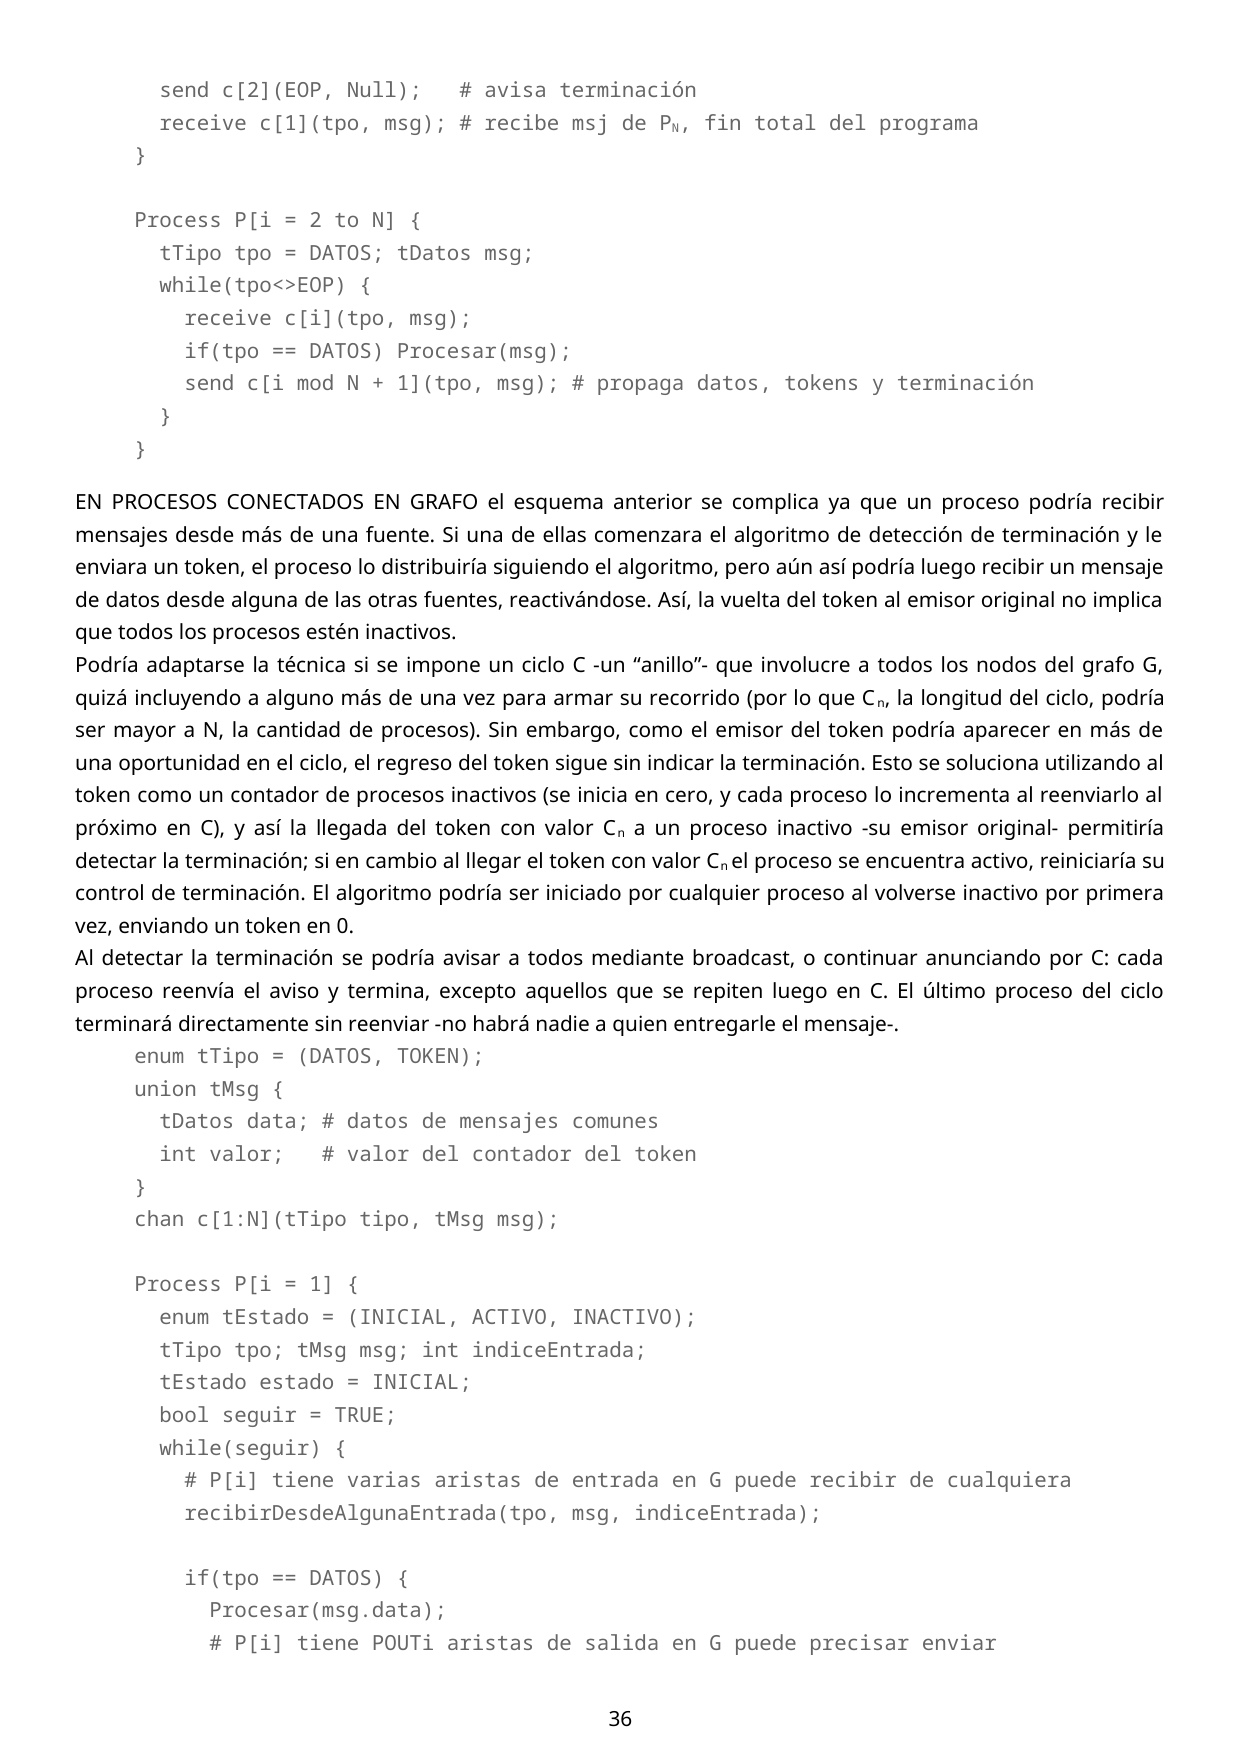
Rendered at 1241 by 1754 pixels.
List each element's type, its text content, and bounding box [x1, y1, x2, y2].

text } [134, 401, 1165, 429]
text while(tpo<>EOP) { [134, 271, 1165, 299]
text receive c[1](tpo, msg); # recibe msj de PN, fin total del programa [134, 108, 1165, 136]
text Al detectar la terminación se podría avisar a todos mediante broadcast, o continuar anunciando por C: cada proceso reenvía el aviso y termina, excepto aquellos que se repiten luego en C. El último proceso del ciclo terminará directamente sin reenviar -no habrá nadie a quien entregarle el mensaje-. [75, 943, 1165, 1037]
text int valor; # valor del contador del token [134, 1139, 1165, 1168]
text } [134, 140, 1165, 169]
text tTipo tpo = DATOS; tDatos msg; [134, 238, 1165, 266]
text enum tEstado = (INICIAL, ACTIVO, INACTIVO); [134, 1302, 1165, 1331]
text tEstado estado = INICIAL; [134, 1367, 1165, 1396]
text recibirDesdeAlgunaEntrada(tpo, msg, indiceEntrada); [134, 1498, 1165, 1526]
text } [134, 434, 1165, 462]
text send c[2](EOP, Null); # avisa terminación [134, 75, 1165, 103]
text if(tpo == DATOS) { [134, 1563, 1165, 1591]
text tTipo tpo; tMsg msg; int indiceEntrada; [134, 1335, 1165, 1363]
text Procesar(msg.data); [134, 1596, 1165, 1624]
text bool seguir = TRUE; [134, 1400, 1165, 1428]
text union tMsg { [134, 1074, 1165, 1102]
text chan c[1:N](tTipo tipo, tMsg msg); [134, 1204, 1165, 1233]
text send c[i mod N + 1](tpo, msg); # propaga datos, tokens y terminación [134, 368, 1165, 397]
text Podría adaptarse la técnica si se impone un ciclo C -un “anillo”- que involucre a todos los nodos del grafo G, quizá incluyendo a alguno más de una vez para armar su recorrido (por lo que Cn, la longitud del ciclo, podría ser mayor a N, la cantidad de procesos). Sin embargo, como el emisor del token podría aparecer en más de una oportunidad en el ciclo, el regreso del token sigue sin indicar la terminación. Esto se soluciona utilizando al token como un contador de procesos inactivos (se inicia en cero, y cada proceso lo incrementa al reenviarlo al próximo en C), y así la llegada del token con valor Cn a un proceso inactivo -su emisor original- permitiría detectar la terminación; si en cambio al llegar el token con valor Cn el proceso se encuentra activo, reiniciaría su control de terminación. El algoritmo podría ser iniciado por cualquier proceso al volverse inactivo por primera vez, enviando un token en 0. [75, 650, 1165, 939]
text EN PROCESOS CONECTADOS EN GRAFO el esquema anterior se complica ya que un proceso podría recibir mensajes desde más de una fuente. Si una de ellas comenzara el algoritmo de detección de terminación y le enviara un token, el proceso lo distribuiría siguiendo el algoritmo, pero aún así podría luego recibir un mensaje de datos desde alguna de las otras fuentes, reactivándose. Así, la vuelta del token al emisor original no implica que todos los procesos estén inactivos. [75, 487, 1165, 646]
text Process P[i = 1] { [134, 1269, 1165, 1298]
text if(tpo == DATOS) Procesar(msg); [134, 336, 1165, 364]
text enum tTipo = (DATOS, TOKEN); [134, 1041, 1165, 1070]
text tDatos data; # datos de mensajes comunes [134, 1107, 1165, 1135]
text # P[i] tiene POUTi aristas de salida en G puede precisar enviar [134, 1628, 1165, 1657]
text receive c[i](tpo, msg); [134, 303, 1165, 332]
text # P[i] tiene varias aristas de entrada en G puede recibir de cualquiera [134, 1465, 1165, 1494]
text } [134, 1172, 1165, 1200]
text Process P[i = 2 to N] { [134, 205, 1165, 234]
text while(seguir) { [134, 1433, 1165, 1461]
